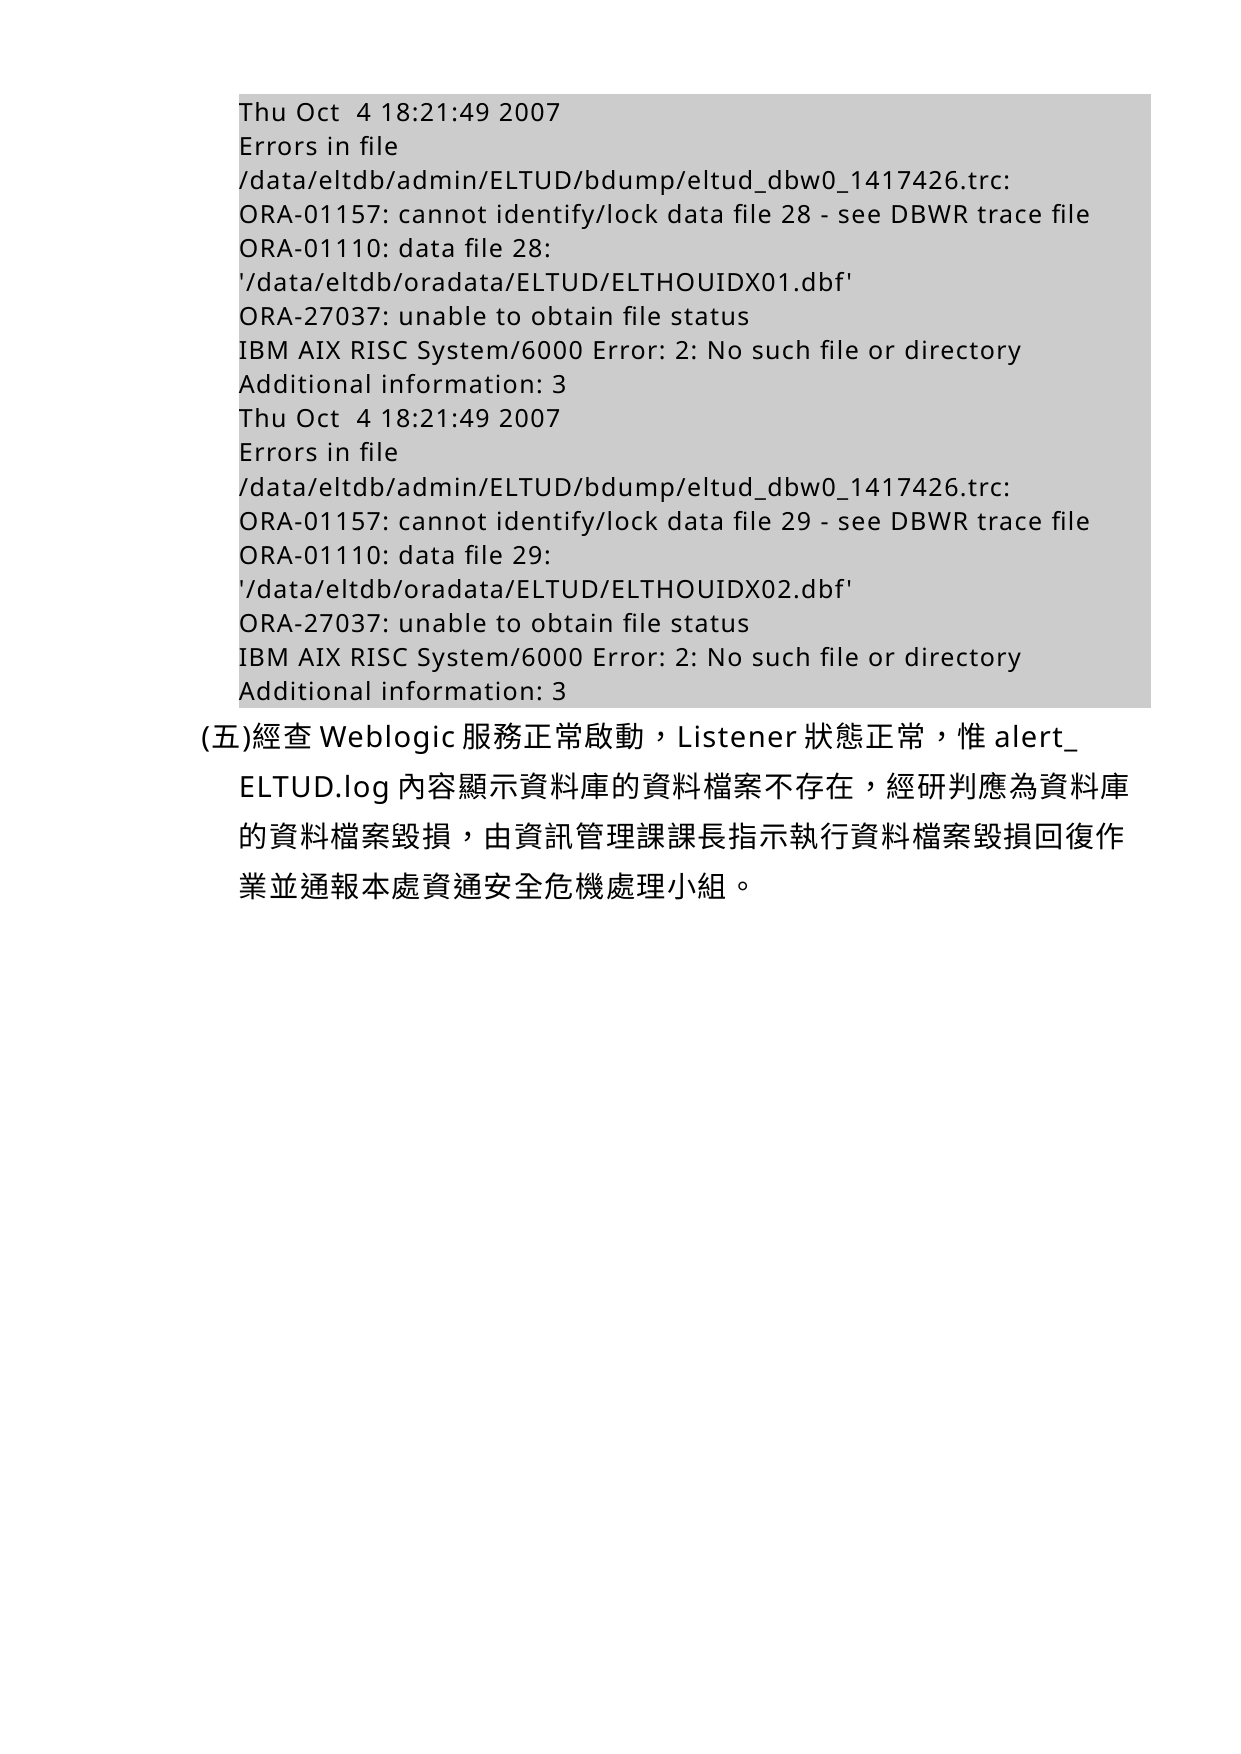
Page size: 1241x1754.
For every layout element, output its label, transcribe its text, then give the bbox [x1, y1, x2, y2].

text ORA-01157: cannot identify/lock data file 28 - see DBWR trace file [239, 197, 1151, 231]
text ORA-01110: data file 28: '/data/eltdb/oradata/ELTUD/ELTHOUIDX01.dbf' [239, 231, 1151, 299]
text Thu Oct 4 18:21:49 2007 [239, 94, 1151, 128]
text IBM AIX RISC System/6000 Error: 2: No such file or directory [239, 333, 1151, 367]
text ORA-01110: data file 29: '/data/eltdb/oradata/ELTUD/ELTHOUIDX02.dbf' [239, 537, 1151, 605]
list 經查Weblogic服務正常啟動，Listener狀態正常，惟alert_ ELTUD.log內容顯示資料庫的資料檔案不存在，經研判應為資料庫的資料檔案毀損，由資訊管理課課長指示執行資料檔案毀損回復作業並通報本處資通安全危機處理小組。 [201, 708, 1151, 908]
text ORA-27037: unable to obtain file status [239, 605, 1151, 639]
text ORA-27037: unable to obtain file status [239, 299, 1151, 333]
text Errors in file /data/eltdb/admin/ELTUD/bdump/eltud_dbw0_1417426.trc: [239, 128, 1151, 197]
text Additional information: 3 [239, 367, 1151, 401]
text ORA-01157: cannot identify/lock data file 29 - see DBWR trace file [239, 503, 1151, 537]
text Thu Oct 4 18:21:49 2007 [239, 401, 1151, 435]
text IBM AIX RISC System/6000 Error: 2: No such file or directory [239, 639, 1151, 673]
text Additional information: 3 [239, 673, 1151, 708]
text Errors in file /data/eltdb/admin/ELTUD/bdump/eltud_dbw0_1417426.trc: [239, 435, 1151, 503]
